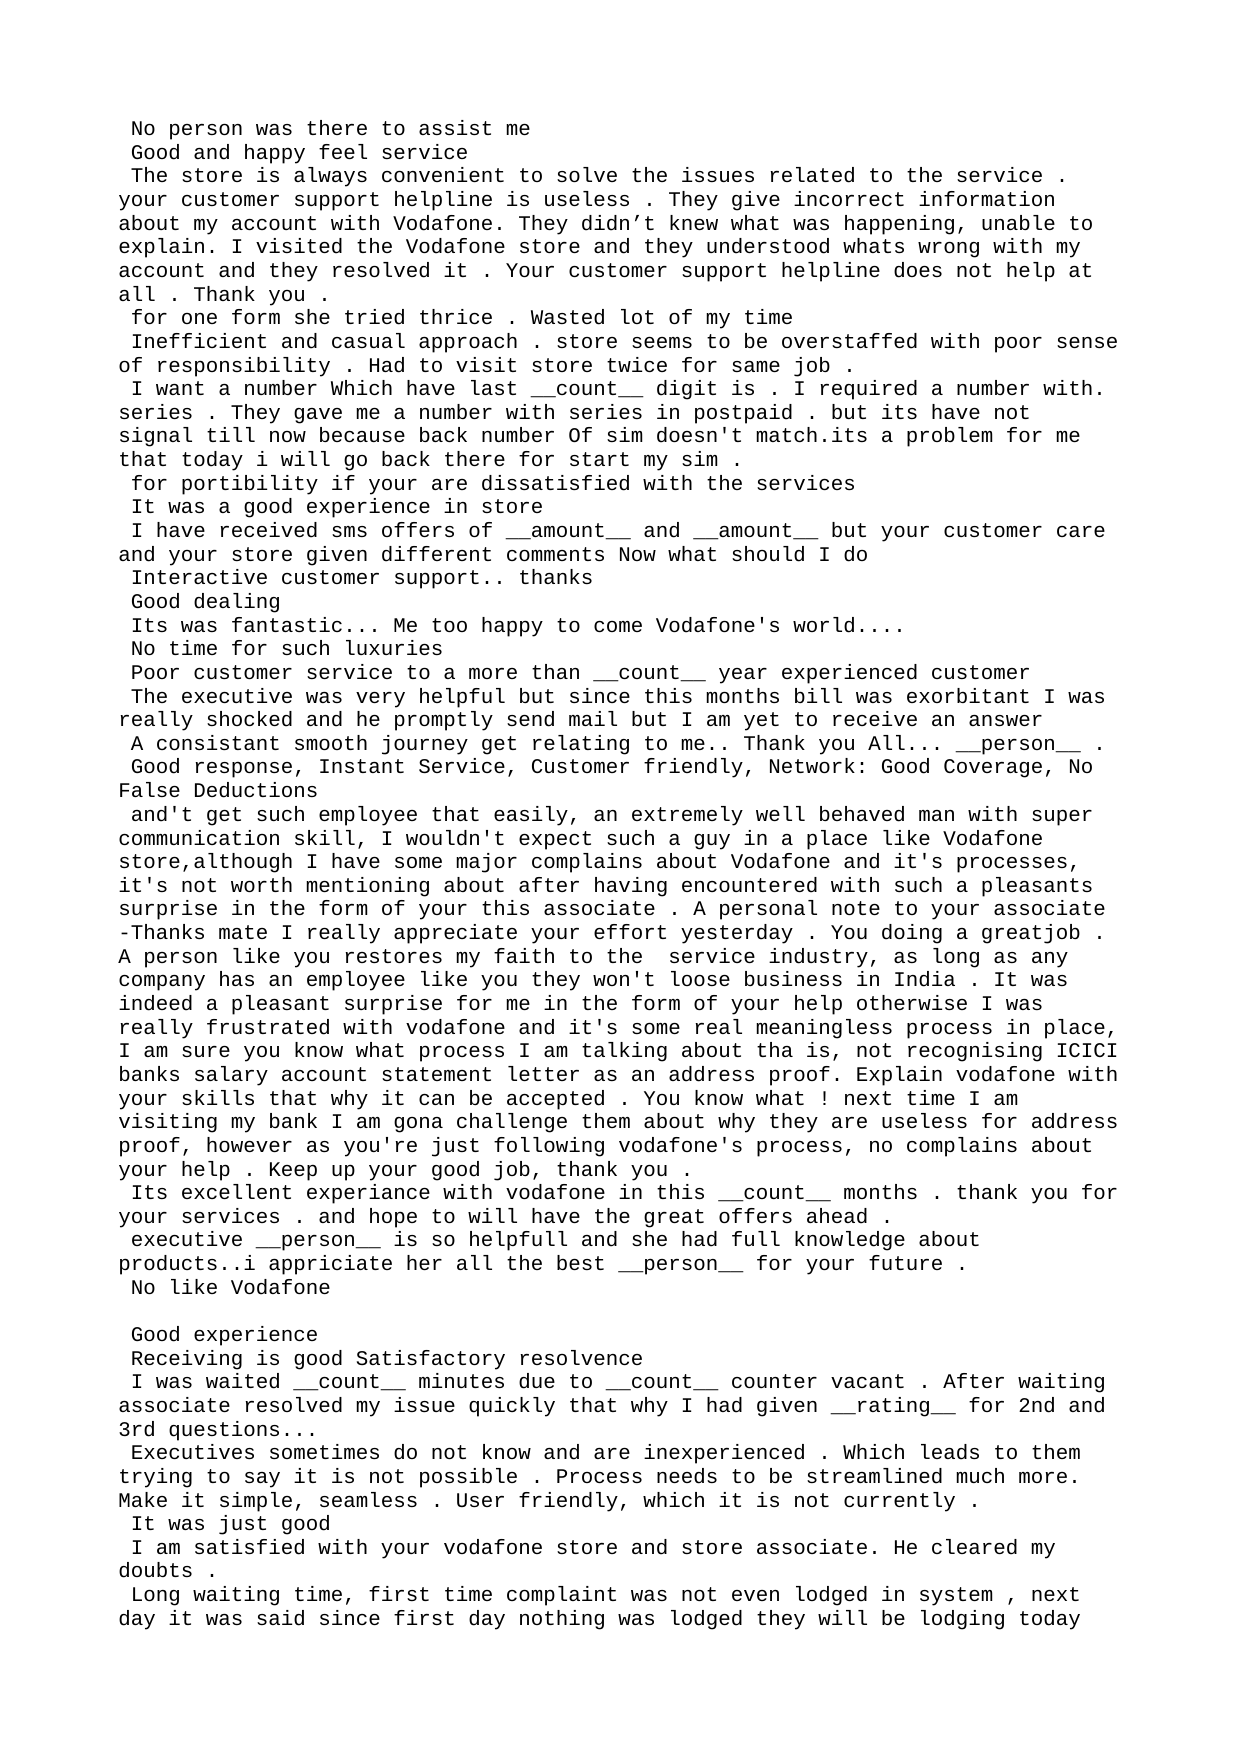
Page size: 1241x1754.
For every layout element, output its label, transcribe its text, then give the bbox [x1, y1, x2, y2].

text Executives sometimes do not know and are inexperienced . Which leads to them trying to say it is not possible . Process needs to be streamlined much more. Make it simple, seamless . User friendly, which it is not currently . [118, 1442, 1122, 1513]
text for one form she tried thrice . Wasted lot of my time [118, 307, 1122, 331]
text Its was fantastic... Me too happy to come Vodafone's world.... [118, 615, 1122, 638]
text I have received sms offers of __amount__ and __amount__ but your customer care and your store given different comments Now what should I do [118, 520, 1122, 567]
text Inefficient and casual approach . store seems to be overstaffed with poor sense of responsibility . Had to visit store twice for same job . [118, 331, 1122, 378]
text I want a number Which have last __count__ digit is . I required a number with. series . They gave me a number with series in postpaid . but its have not signal till now because back number Of sim doesn't match.its a problem for me that today i will go back there for start my sim . [118, 378, 1122, 473]
text Good experience [118, 1324, 1122, 1348]
text A consistant smooth journey get relating to me.. Thank you All... __person__ . [118, 733, 1122, 757]
text The store is always convenient to solve the issues related to the service . your customer support helpline is useless . They give incorrect information about my account with Vodafone. They didn’t knew what was happening, unable to explain. I visited the Vodafone store and they understood whats wrong with my account and they resolved it . Your customer support helpline does not help at all . Thank you . [118, 165, 1122, 307]
text Good and happy feel service [118, 142, 1122, 165]
text It was a good experience in store [118, 496, 1122, 520]
text Interactive customer support.. thanks [118, 567, 1122, 591]
text I was waited __count__ minutes due to __count__ counter vacant . After waiting associate resolved my issue quickly that why I had given __rating__ for 2nd and 3rd questions... [118, 1371, 1122, 1442]
text I am satisfied with your vodafone store and store associate. He cleared my doubts . [118, 1537, 1122, 1584]
text Good dealing [118, 591, 1122, 615]
text Poor customer service to a more than __count__ year experienced customer [118, 662, 1122, 686]
text No time for such luxuries [118, 638, 1122, 662]
text and't get such employee that easily, an extremely well behaved man with super communication skill, I wouldn't expect such a guy in a place like Vodafone store,although I have some major complains about Vodafone and it's processes, it's not worth mentioning about after having encountered with such a pleasants surprise in the form of your this associate . A personal note to your associate -Thanks mate I really appreciate your effort yesterday . You doing a greatjob . A person like you restores my faith to the service industry, as long as any company has an employee like you they won't loose business in India . It was indeed a pleasant surprise for me in the form of your help otherwise I was really frustrated with vodafone and it's some real meaningless process in place, I am sure you know what process I am talking about tha is, not recognising ICICI banks salary account statement letter as an address proof. Explain vodafone with your skills that why it can be accepted . You know what ! next time I am visiting my bank I am gona challenge them about why they are useless for address proof, however as you're just following vodafone's process, no complains about your help . Keep up your good job, thank you . [118, 804, 1122, 1182]
text executive __person__ is so helpfull and she had full knowledge about products..i appriciate her all the best __person__ for your future . [118, 1229, 1122, 1277]
text for portibility if your are dissatisfied with the services [118, 473, 1122, 496]
text No person was there to assist me [118, 118, 1122, 142]
text Receiving is good Satisfactory resolvence [118, 1348, 1122, 1371]
text Its excellent experiance with vodafone in this __count__ months . thank you for your services . and hope to will have the great offers ahead . [118, 1182, 1122, 1229]
text No like Vodafone [118, 1277, 1122, 1300]
text Good response, Instant Service, Customer friendly, Network: Good Coverage, No False Deductions [118, 757, 1122, 804]
text The executive was very helpful but since this months bill was exorbitant I was really shocked and he promptly send mail but I am yet to receive an answer [118, 686, 1122, 733]
text Long waiting time, first time complaint was not even lodged in system , next day it was said since first day nothing was lodged they will be lodging today [118, 1584, 1122, 1631]
text It was just good [118, 1513, 1122, 1537]
